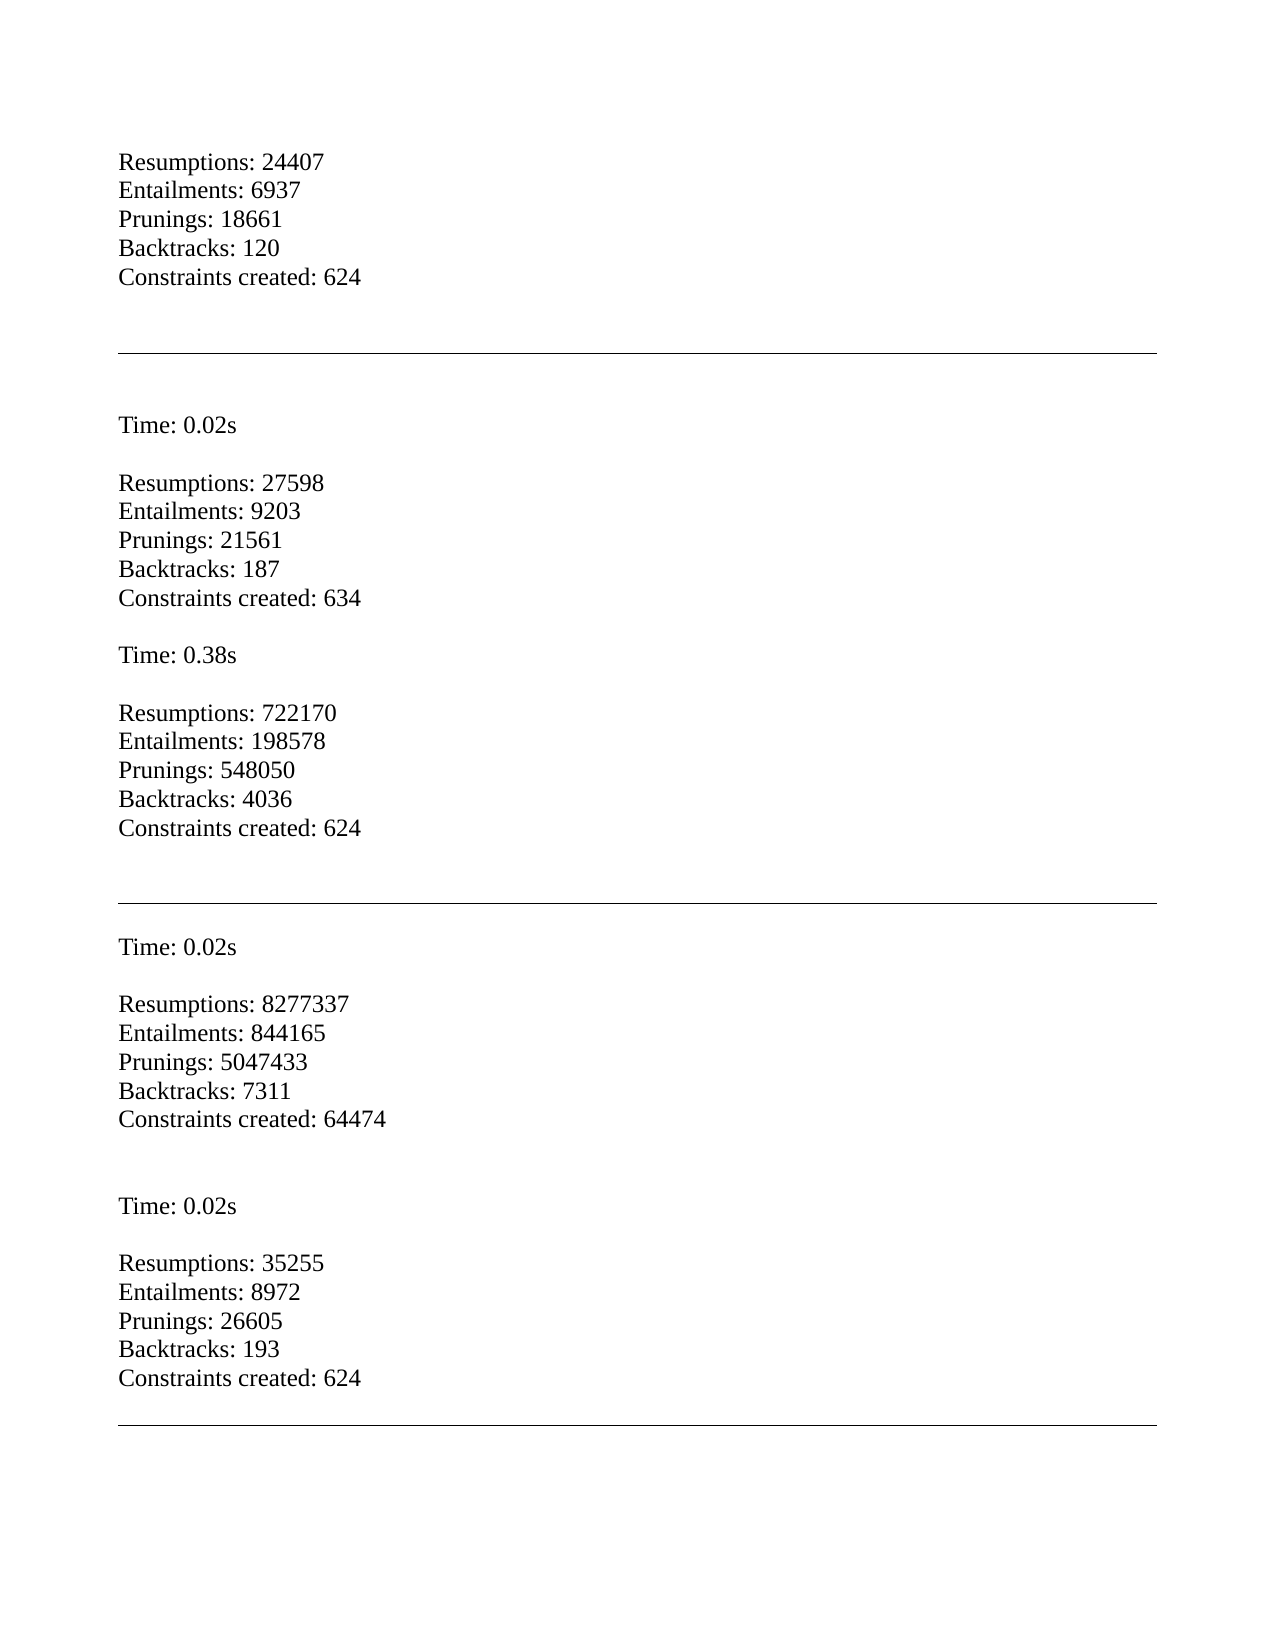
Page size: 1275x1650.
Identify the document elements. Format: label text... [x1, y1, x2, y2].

text Prunings: 21561 [118, 525, 1157, 554]
text Constraints created: 624 [118, 813, 1157, 841]
text Resumptions: 35255 [118, 1248, 1157, 1277]
text Entailments: 198578 [118, 726, 1157, 755]
text Constraints created: 624 [118, 1363, 1157, 1392]
text Backtracks: 187 [118, 554, 1157, 583]
text Entailments: 8972 [118, 1277, 1157, 1306]
text Backtracks: 7311 [118, 1076, 1157, 1104]
text Prunings: 18661 [118, 204, 1157, 233]
text Time: 0.02s [118, 1191, 1157, 1219]
text Entailments: 844165 [118, 1018, 1157, 1047]
text Constraints created: 634 [118, 583, 1157, 611]
text Resumptions: 8277337 [118, 989, 1157, 1018]
text Backtracks: 193 [118, 1334, 1157, 1363]
text Entailments: 6937 [118, 176, 1157, 204]
text Backtracks: 120 [118, 233, 1157, 262]
text Time: 0.02s [118, 932, 1157, 961]
text Prunings: 5047433 [118, 1047, 1157, 1076]
text Time: 0.38s [118, 640, 1157, 669]
text Backtracks: 4036 [118, 784, 1157, 813]
text Resumptions: 27598 [118, 468, 1157, 496]
text Prunings: 548050 [118, 755, 1157, 784]
text Resumptions: 24407 [118, 147, 1157, 176]
text Resumptions: 722170 [118, 698, 1157, 726]
text Constraints created: 64474 [118, 1104, 1157, 1133]
text Prunings: 26605 [118, 1306, 1157, 1334]
text Entailments: 9203 [118, 496, 1157, 525]
text Time: 0.02s [118, 410, 1157, 439]
text Constraints created: 624 [118, 262, 1157, 291]
